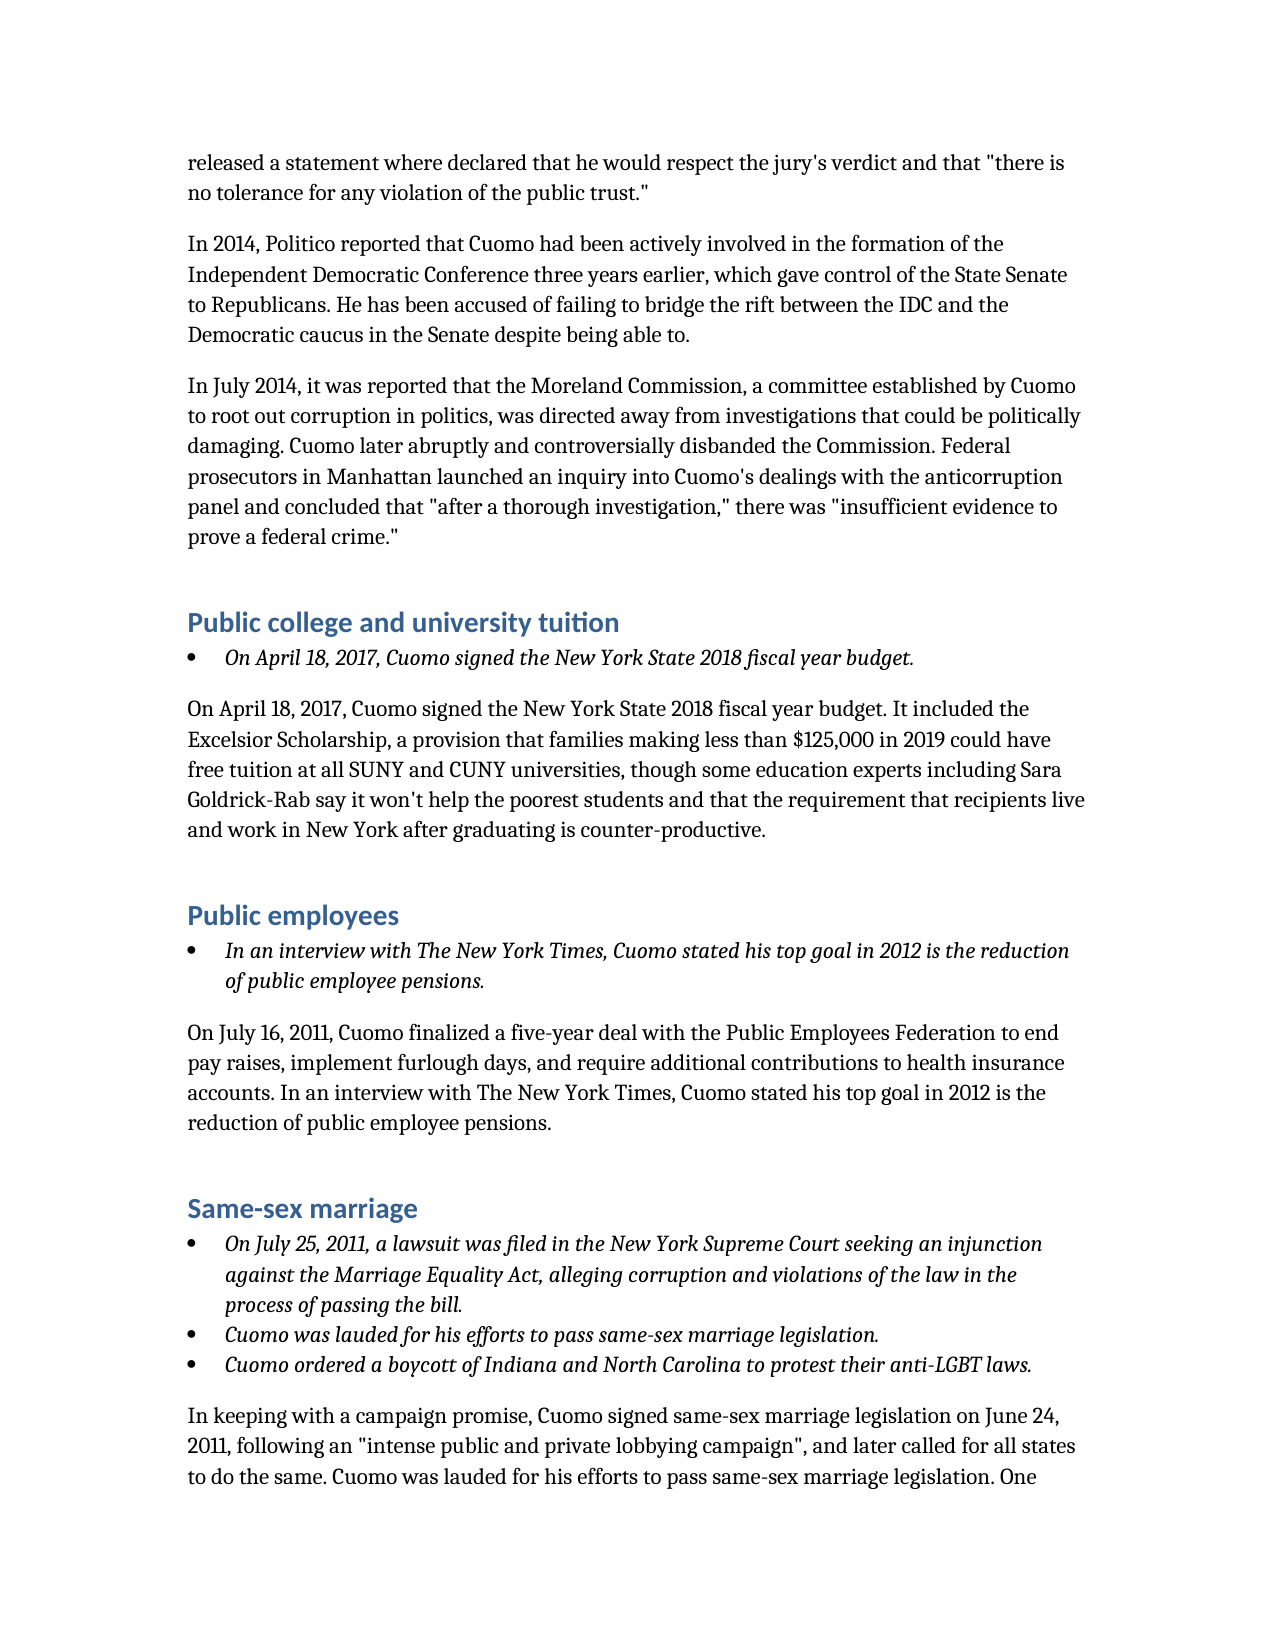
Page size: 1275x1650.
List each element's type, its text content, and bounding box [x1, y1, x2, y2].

text released a statement where declared that he would respect the jury's verdict and that "there is no tolerance for any violation of the public trust." [187, 150, 1087, 207]
list In an interview with The New York Times, Cuomo stated his top goal in 2012 is the reduction of public employee pensions. [187, 938, 1087, 995]
list Cuomo ordered a boycott of Indiana and North Carolina to protest their anti-LGBT laws. [187, 1352, 1087, 1378]
subtitle Public college and university tuition [187, 604, 1087, 640]
text On July 16, 2011, Cuomo finalized a five-year deal with the Public Employees Federation to end pay raises, implement furlough days, and require additional contributions to health insurance accounts. In an interview with The New York Times, Cuomo stated his top goal in 2012 is the reduction of public employee pensions. [187, 1019, 1087, 1136]
text In July 2014, it was reported that the Moreland Commission, a committee established by Cuomo to root out corruption in politics, was directed away from investigations that could be politically damaging. Cuomo later abruptly and controversially disbanded the Commission. Federal prosecutors in Manhattan launched an inquiry into Cuomo's dealings with the anticorruption panel and concluded that "after a thorough investigation," there was "insufficient evidence to prove a federal crime." [187, 373, 1087, 550]
text In 2014, Politico reported that Cuomo had been actively involved in the formation of the Independent Democratic Conference three years earlier, which gave control of the State Senate to Republicans. He has been accused of failing to bridge the rift between the IDC and the Democratic caucus in the Senate despite being able to. [187, 231, 1087, 348]
list Cuomo was lauded for his efforts to pass same-sex marriage legislation. [187, 1322, 1087, 1348]
text In keeping with a campaign promise, Cuomo signed same-sex marriage legislation on June 24, 2011, following an "intense public and private lobbying campaign", and later called for all states to do the same. Cuomo was lauded for his efforts to pass same-sex marriage legislation. One [187, 1403, 1087, 1490]
subtitle Same-sex marriage [187, 1190, 1087, 1226]
list On July 25, 2011, a lawsuit was filed in the New York Supreme Court seeking an injunction against the Marriage Equality Act, alleging corruption and violations of the law in the process of passing the bill. [187, 1231, 1087, 1318]
list On April 18, 2017, Cuomo signed the New York State 2018 fiscal year budget. [187, 645, 1087, 671]
subtitle Public employees [187, 897, 1087, 933]
text On April 18, 2017, Cuomo signed the New York State 2018 fiscal year budget. It included the Excelsior Scholarship, a provision that families making less than $125,000 in 2019 could have free tuition at all SUNY and CUNY universities, though some education experts including Sara Goldrick-Rab say it won't help the poorest students and that the requirement that recipients live and work in New York after graduating is counter-productive. [187, 696, 1087, 843]
